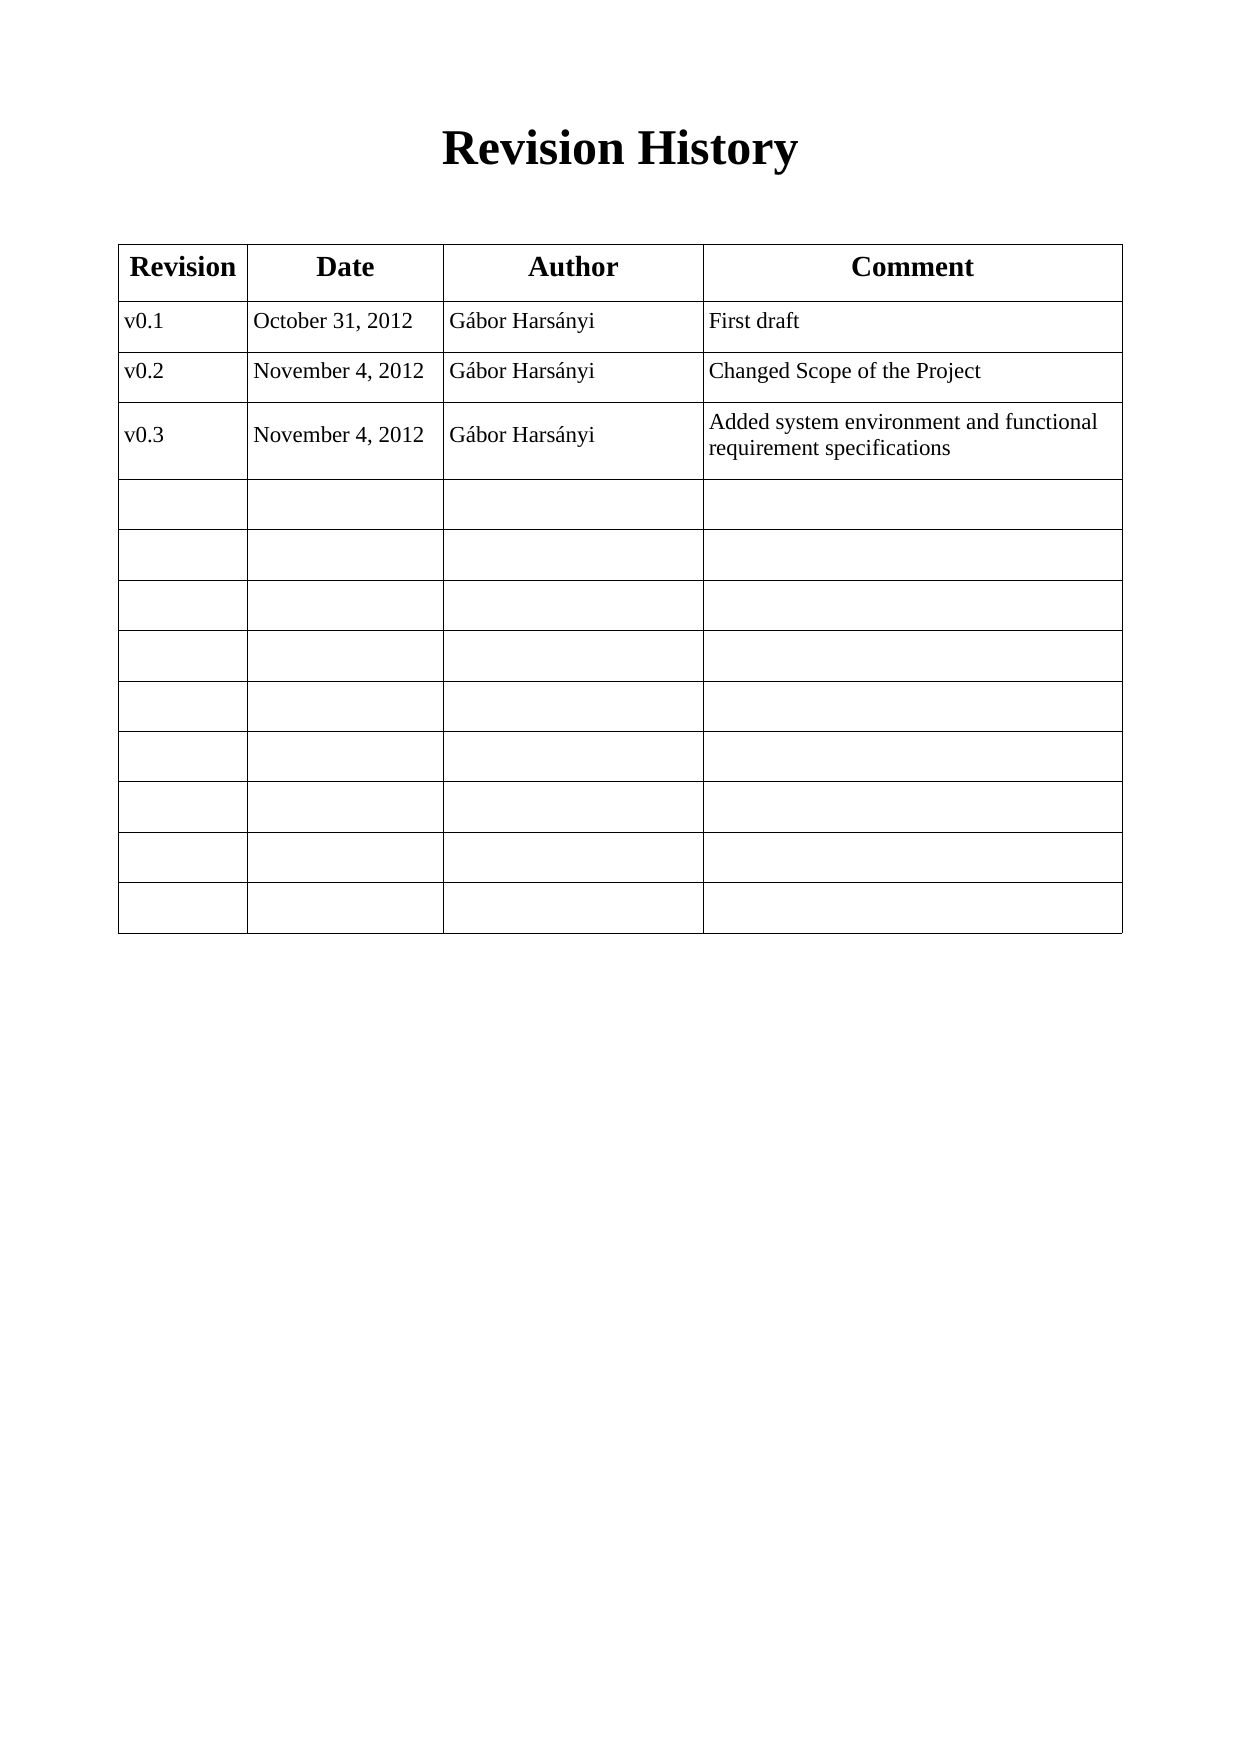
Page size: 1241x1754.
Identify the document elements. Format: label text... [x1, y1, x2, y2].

table_cell [704, 631, 1122, 681]
table_cell v0.1 [119, 302, 247, 352]
table_cell [248, 732, 443, 781]
table_cell [444, 833, 703, 882]
table_cell [704, 530, 1122, 580]
table_cell [704, 833, 1122, 882]
table_cell [248, 782, 443, 832]
table_cell [119, 682, 247, 731]
table_header Comment [704, 245, 1122, 301]
table_cell v0.3 [119, 403, 247, 479]
table_cell Gábor Harsányi [444, 302, 703, 352]
table_cell [119, 480, 247, 529]
table_cell [444, 732, 703, 781]
table_cell [119, 631, 247, 681]
table_cell November 4, 2012 [248, 353, 443, 402]
table_cell Added system environment and functional requirement specifications [704, 403, 1122, 479]
table_cell [704, 732, 1122, 781]
table_cell [248, 480, 443, 529]
table_cell October 31, 2012 [248, 302, 443, 352]
table_cell [119, 782, 247, 832]
table_cell [119, 530, 247, 580]
table_cell [248, 833, 443, 882]
table_cell [119, 883, 247, 933]
table_cell [704, 782, 1122, 832]
table_cell [248, 631, 443, 681]
table_cell [444, 581, 703, 630]
table_cell [119, 732, 247, 781]
table_cell [444, 682, 703, 731]
table_header Author [444, 245, 703, 301]
table_cell [704, 682, 1122, 731]
table_cell Gábor Harsányi [444, 403, 703, 479]
table_cell [119, 833, 247, 882]
table_cell [119, 581, 247, 630]
table_cell [444, 480, 703, 529]
table_cell [248, 581, 443, 630]
table_cell Gábor Harsányi [444, 353, 703, 402]
table_cell [704, 480, 1122, 529]
table_cell [444, 883, 703, 933]
table_cell November 4, 2012 [248, 403, 443, 479]
table_cell [248, 682, 443, 731]
table_cell [444, 782, 703, 832]
table_header Revision [119, 245, 247, 301]
table_cell [444, 530, 703, 580]
table_cell [248, 883, 443, 933]
text Revision History [118, 118, 1122, 176]
table_cell Changed Scope of the Project [704, 353, 1122, 402]
table_cell [704, 883, 1122, 933]
table_header Date [248, 245, 443, 301]
table_cell [444, 631, 703, 681]
table_cell [248, 530, 443, 580]
table_cell First draft [704, 302, 1122, 352]
table_cell [704, 581, 1122, 630]
table_cell v0.2 [119, 353, 247, 402]
